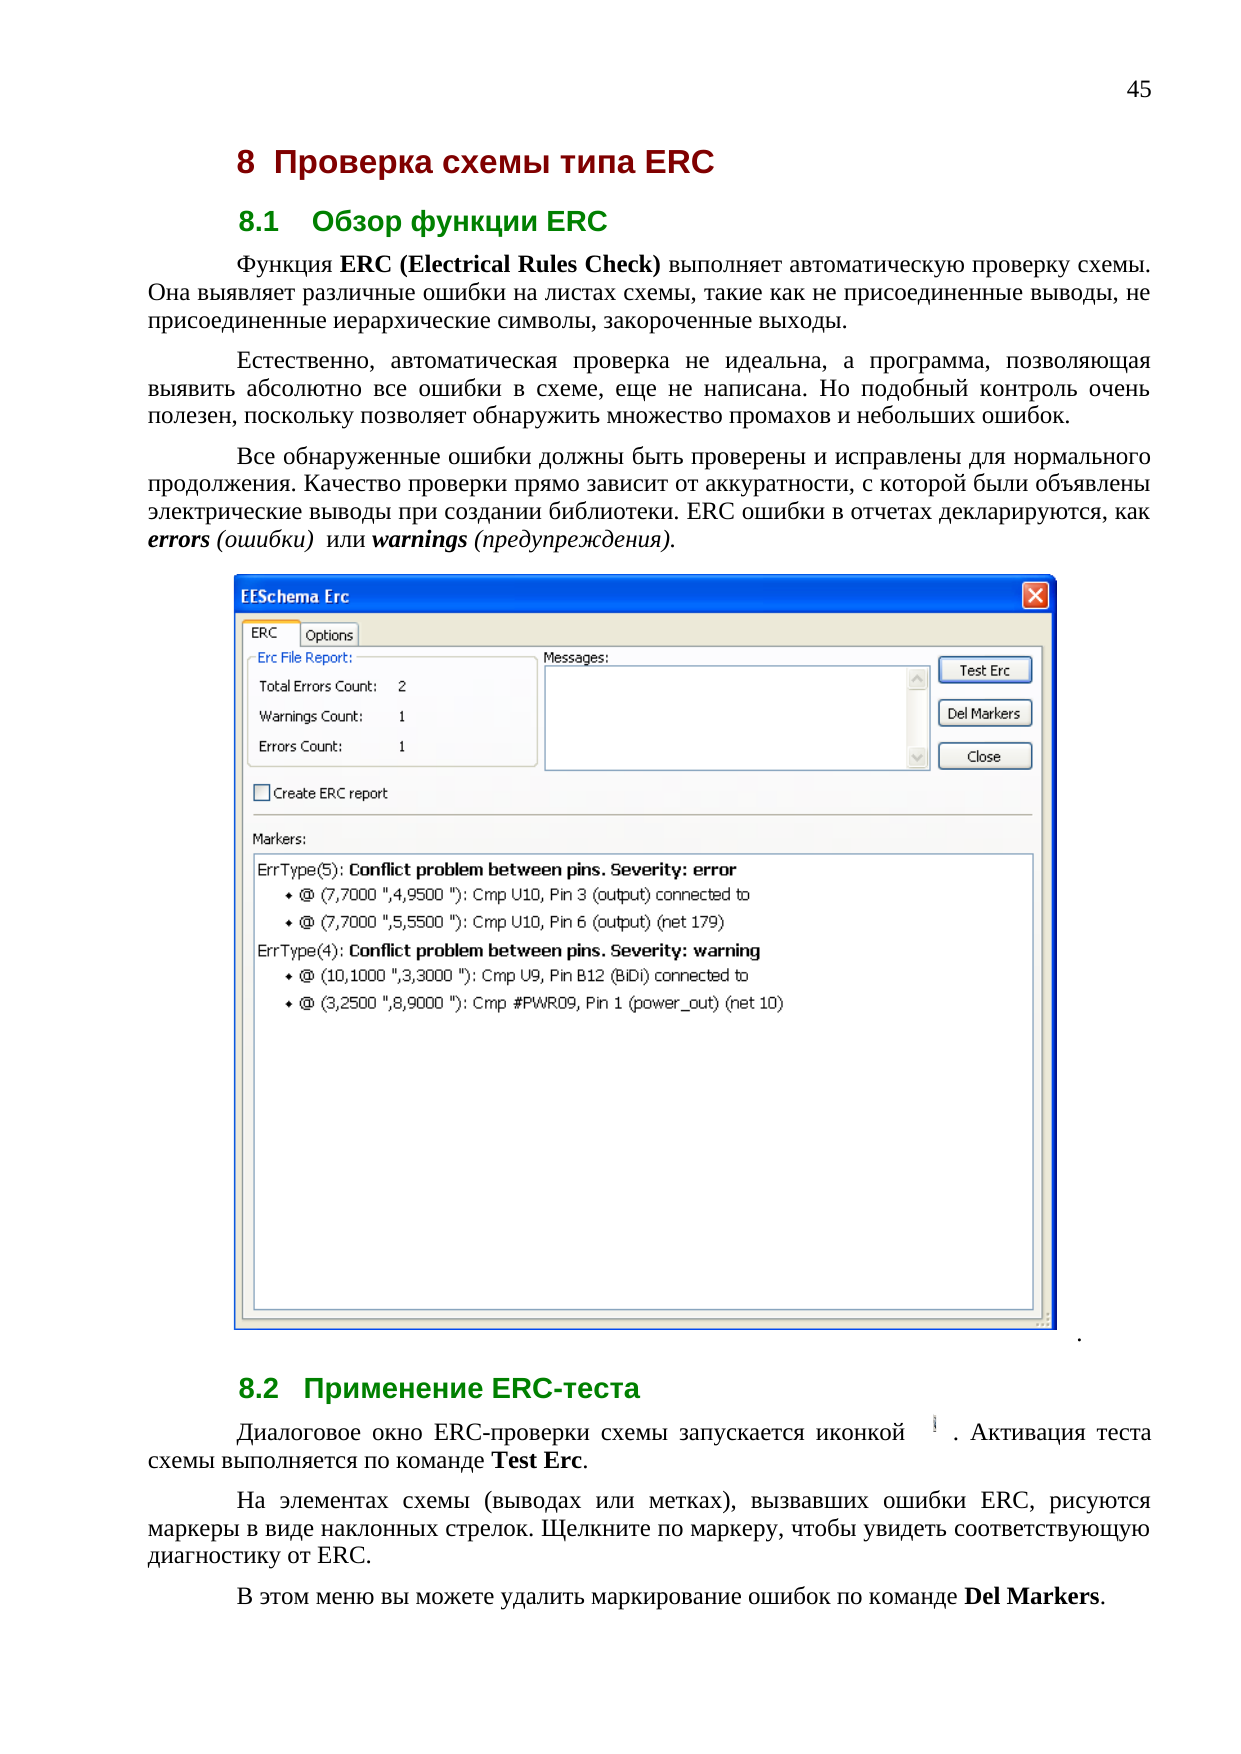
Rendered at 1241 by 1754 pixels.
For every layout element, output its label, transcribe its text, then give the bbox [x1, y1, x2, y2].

picture [933, 1413, 937, 1432]
subtitle Обзор функции ERC [238, 205, 1152, 238]
text В этом меню вы можете удалить маркирование ошибок по команде Del Markers. [148, 1582, 1152, 1609]
text На элементах схемы (выводах или метках), вызвавших ошибки ERC, рисуются маркеры в виде наклонных стрелок. Щелкните по маркеру, чтобы увидеть соответствующую диагностику от ERC. [148, 1486, 1152, 1569]
text Функция ERC (Electrical Rules Check) выполняет автоматическую проверку схемы. Она выявляет различные ошибки на листах схемы, такие как не присоединенные выводы, не присоединенные иерархические символы, закороченные выходы. [148, 251, 1152, 334]
subtitle Проверка схемы типа ERC [148, 143, 1152, 180]
subtitle Применение ERC-теста [238, 1372, 1152, 1405]
text . [148, 565, 1152, 1347]
text Естественно, автоматическая проверка не идеальна, а программа, позволяющая выявить абсолютно все ошибки в схеме, еще не написана. Но подобный контроль очень полезен, поскольку позволяет обнаружить множество промахов и небольших ошибок. [148, 346, 1152, 429]
text Все обнаруженные ошибки должны быть проверены и исправлены для нормального продолжения. Качество проверки прямо зависит от аккуратности, с которой были объявлены электрические выводы при создании библиотеки. ERC ошибки в отчетах декларируются, как errors (ошибки) или warnings (предупреждения). [148, 442, 1152, 553]
text Диалоговое окно ERC-проверки схемы запускается иконкой . Активация теста схемы выполняется по команде Test Erc. [148, 1405, 1152, 1474]
